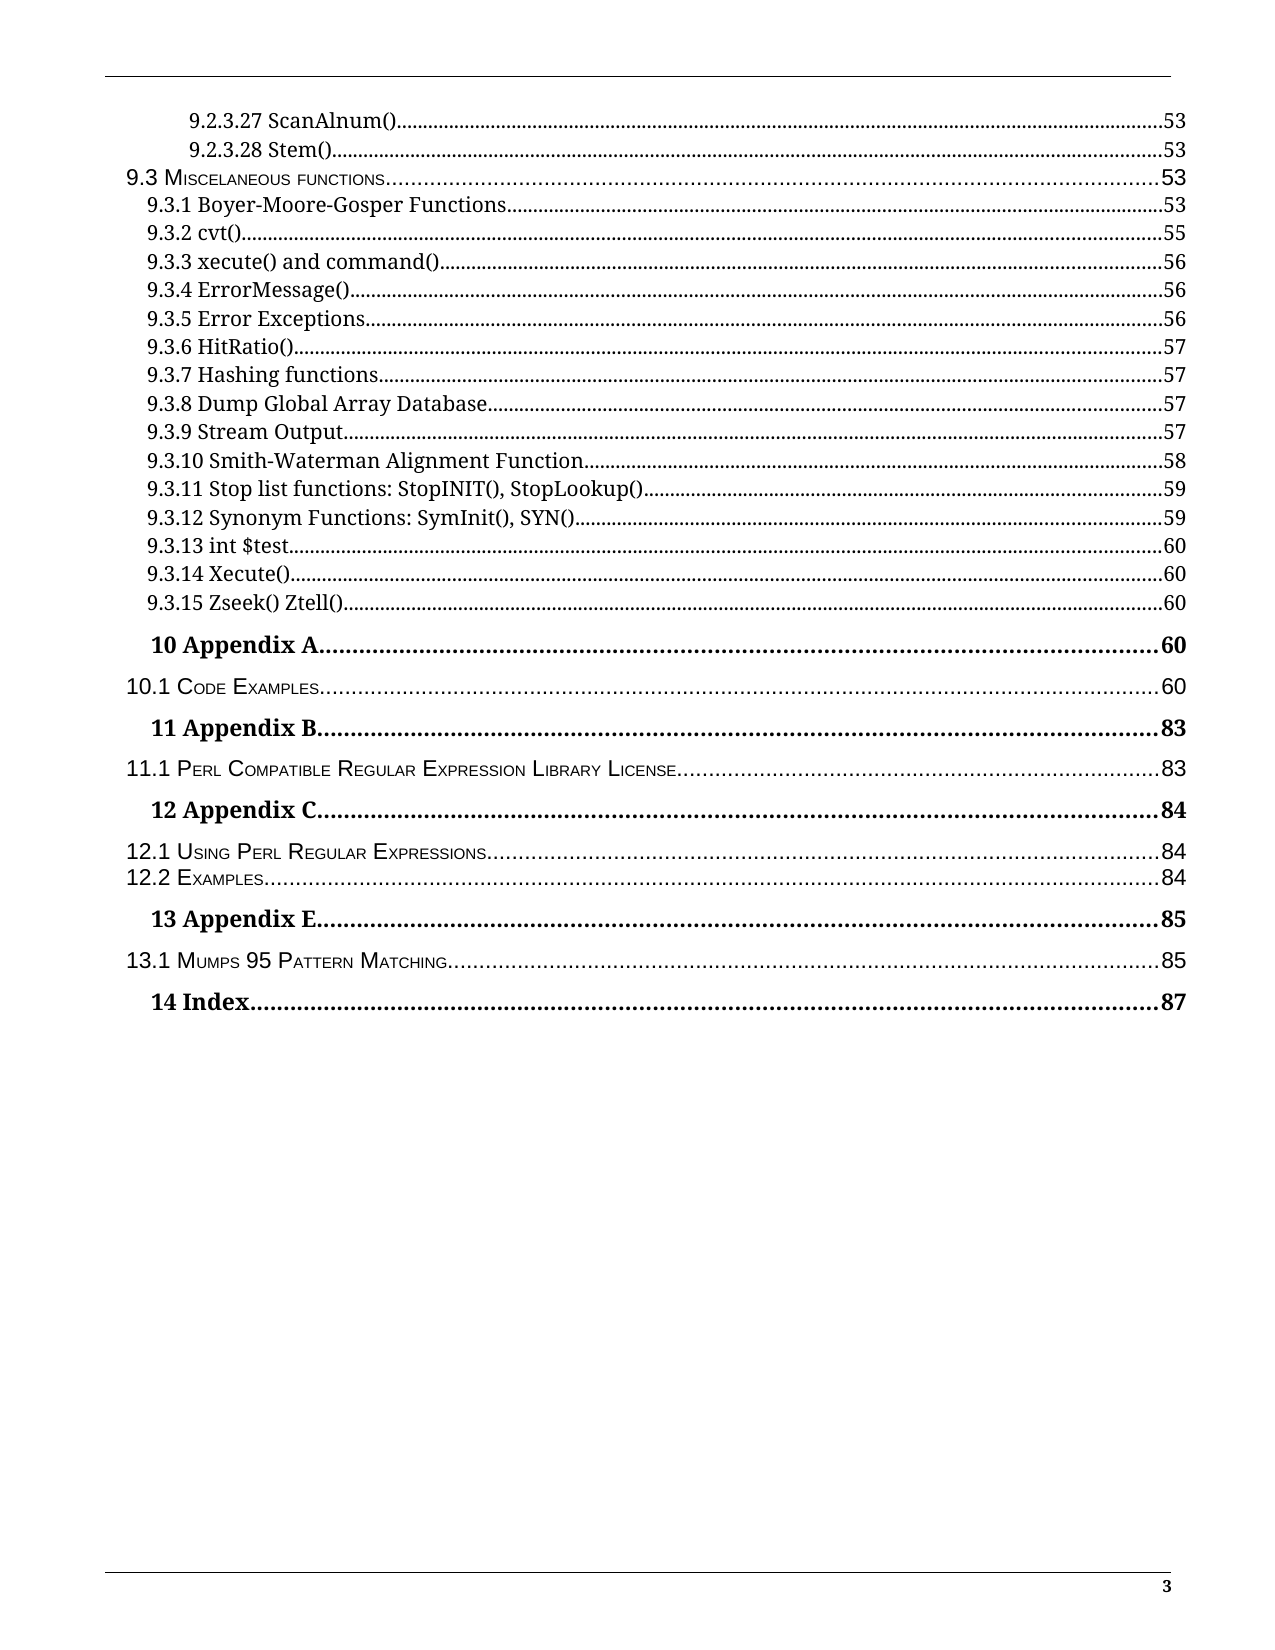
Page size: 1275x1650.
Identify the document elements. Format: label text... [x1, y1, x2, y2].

text 9.3.9 Stream Output 57 [147, 417, 1186, 446]
text 9.3.6 HitRatio() 57 [147, 332, 1186, 361]
text 9.3.10 Smith-Waterman Alignment Function 58 [147, 446, 1186, 474]
text 9.3.2 cvt() 55 [147, 218, 1186, 247]
text 9.3.1 Boyer-Moore-Gosper Functions 53 [147, 190, 1186, 218]
text 9.3.3 xecute() and command() 56 [147, 247, 1186, 275]
text 9.3.11 Stop list functions: StopINIT(), StopLookup() 59 [147, 474, 1186, 503]
text 13 Appendix E 85 [105, 903, 1186, 934]
text 9.3.5 Error Exceptions 56 [147, 304, 1186, 332]
text 9.3.4 ErrorMessage() 56 [147, 275, 1186, 304]
text 9.3.12 Synonym Functions: SymInit(), SYN() 59 [147, 503, 1186, 531]
text 9.3.15 Zseek() Ztell() 60 [147, 588, 1186, 616]
text 9.3.7 Hashing functions 57 [147, 361, 1186, 389]
text 14 Index 87 [105, 986, 1186, 1017]
text 9.3.8 Dump Global Array Database 57 [147, 389, 1186, 417]
text 11.1 Perl Compatible Regular Expression Library License 83 [126, 755, 1186, 782]
text 9.3.13 int $test 60 [147, 531, 1186, 559]
text 12.1 Using Perl Regular Expressions 84 [126, 838, 1186, 864]
text 12 Appendix C 84 [105, 794, 1186, 825]
text 11 Appendix B 83 [105, 712, 1186, 743]
text 9.2.3.27 ScanAlnum() 53 [147, 107, 1186, 135]
text 10 Appendix A 60 [105, 629, 1186, 660]
text 9.2.3.28 Stem() 53 [147, 135, 1186, 163]
text 12.2 Examples 84 [126, 864, 1186, 891]
text 9.3 Miscelaneous functions 53 [126, 163, 1186, 190]
text 10.1 Code Examples 60 [126, 673, 1186, 699]
text 13.1 Mumps 95 Pattern Matching 85 [126, 947, 1186, 973]
text 9.3.14 Xecute() 60 [147, 559, 1186, 588]
